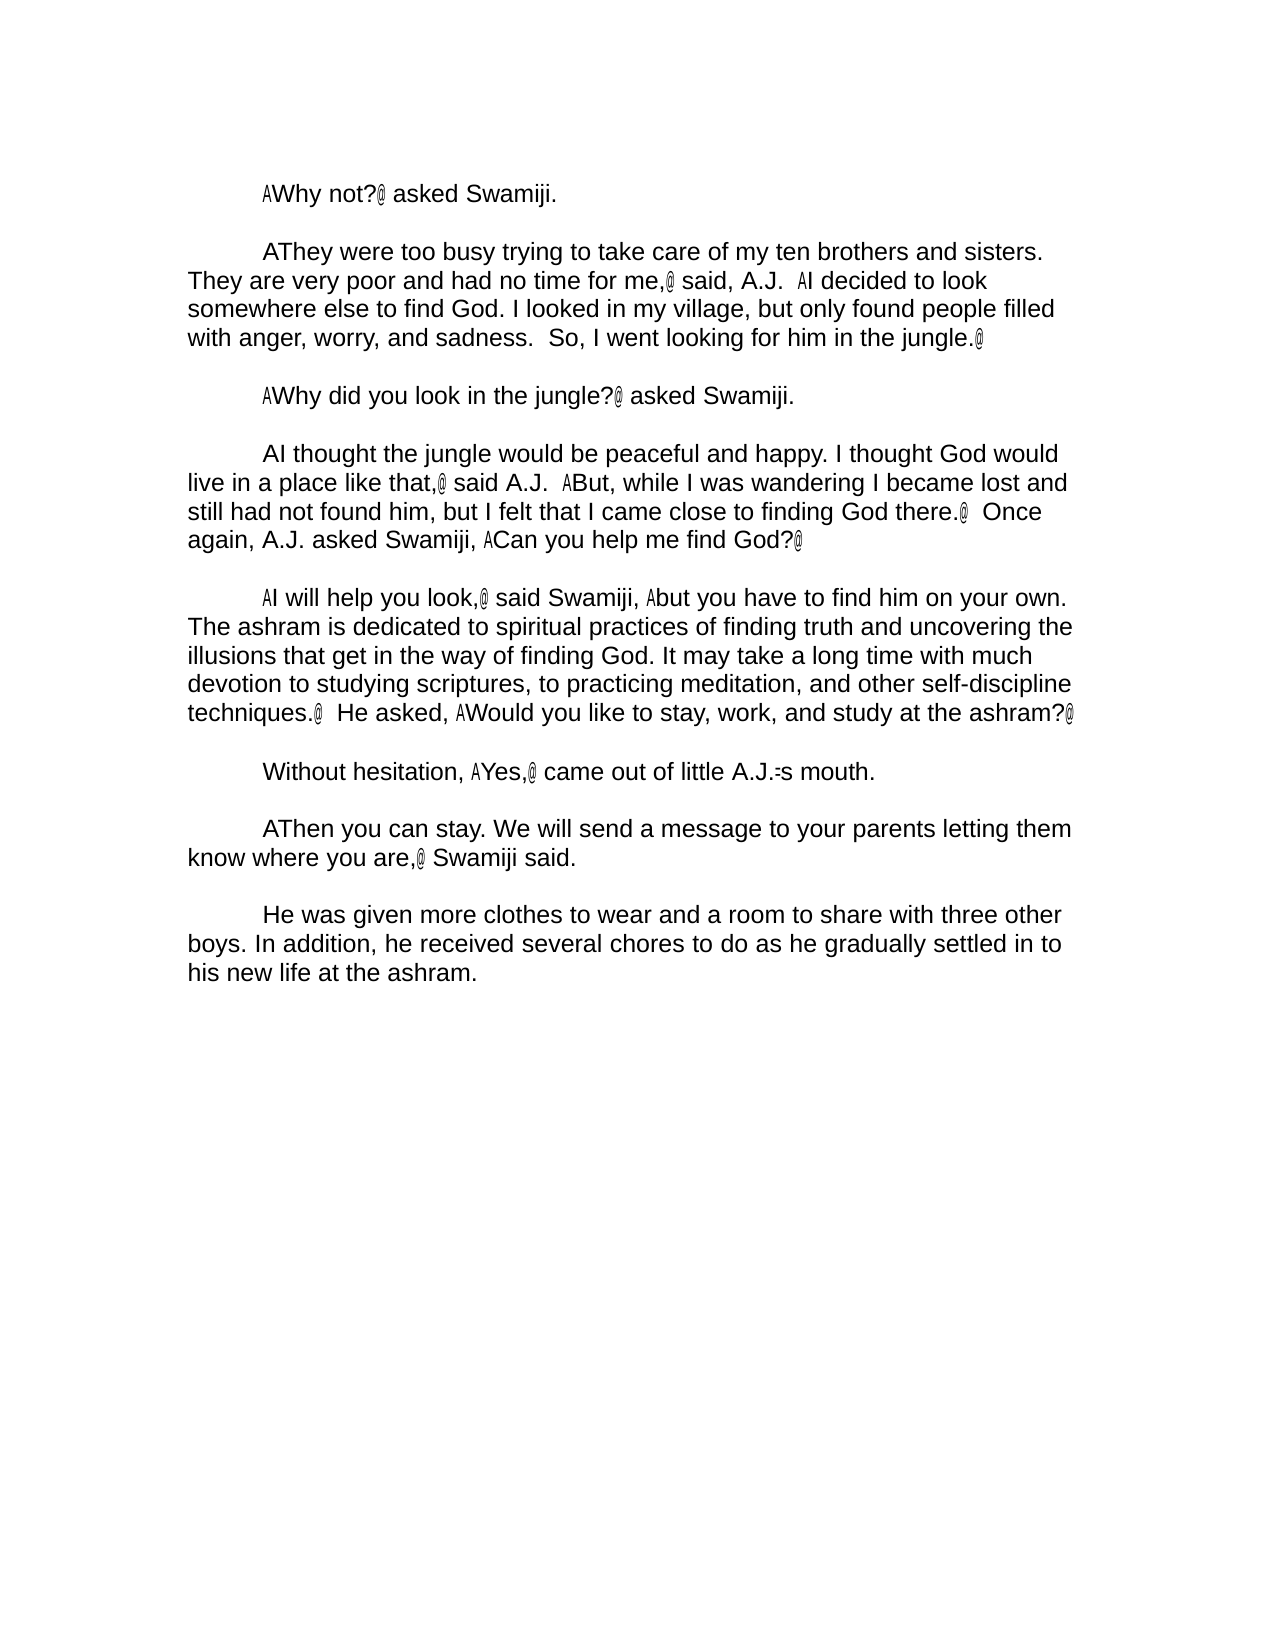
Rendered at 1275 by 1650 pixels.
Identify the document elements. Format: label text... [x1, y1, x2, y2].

text AI thought the jungle would be peaceful and happy. I thought God would live in a place like that,@ said A.J. ABut, while I was wandering I became lost and still had not found him, but I felt that I came close to finding God there.@ Once again, A.J. asked Swamiji, ACan you help me find God?@ [187, 439, 1076, 554]
text He was given more clothes to wear and a room to share with three other boys. In addition, he received several chores to do as he gradually settled in to his new life at the ashram. [187, 900, 1063, 987]
text AThen you can stay. We will send a message to your parents letting them know where you are,@ Swamiji said. [187, 814, 1100, 872]
text AWhy did you look in the jungle?@ asked Swamiji. [262, 381, 1100, 410]
text AI will help you look,@ said Swamiji, Abut you have to find him on your own. The ashram is dedicated to spiritual practices of finding truth and uncovering the illusions that get in the way of finding God. It may take a long time with much devotion to studying scriptures, to practicing meditation, and other self-discipline techniques.@ He asked, AWould you like to stay, work, and study at the ashram?@ [187, 583, 1084, 727]
text Without hesitation, AYes,@ came out of little A.J.=s mouth. [262, 756, 1100, 785]
text AWhy not?@ asked Swamiji. [262, 179, 1100, 207]
text AThey were too busy trying to take care of my ten brothers and sisters. [262, 237, 1100, 265]
text They are very poor and had no time for me,@ said, A.J. AI decided to look somewhere else to find God. I looked in my village, but only found people filled with anger, worry, and sadness. So, I went looking for him in the jungle.@ [187, 266, 1084, 352]
